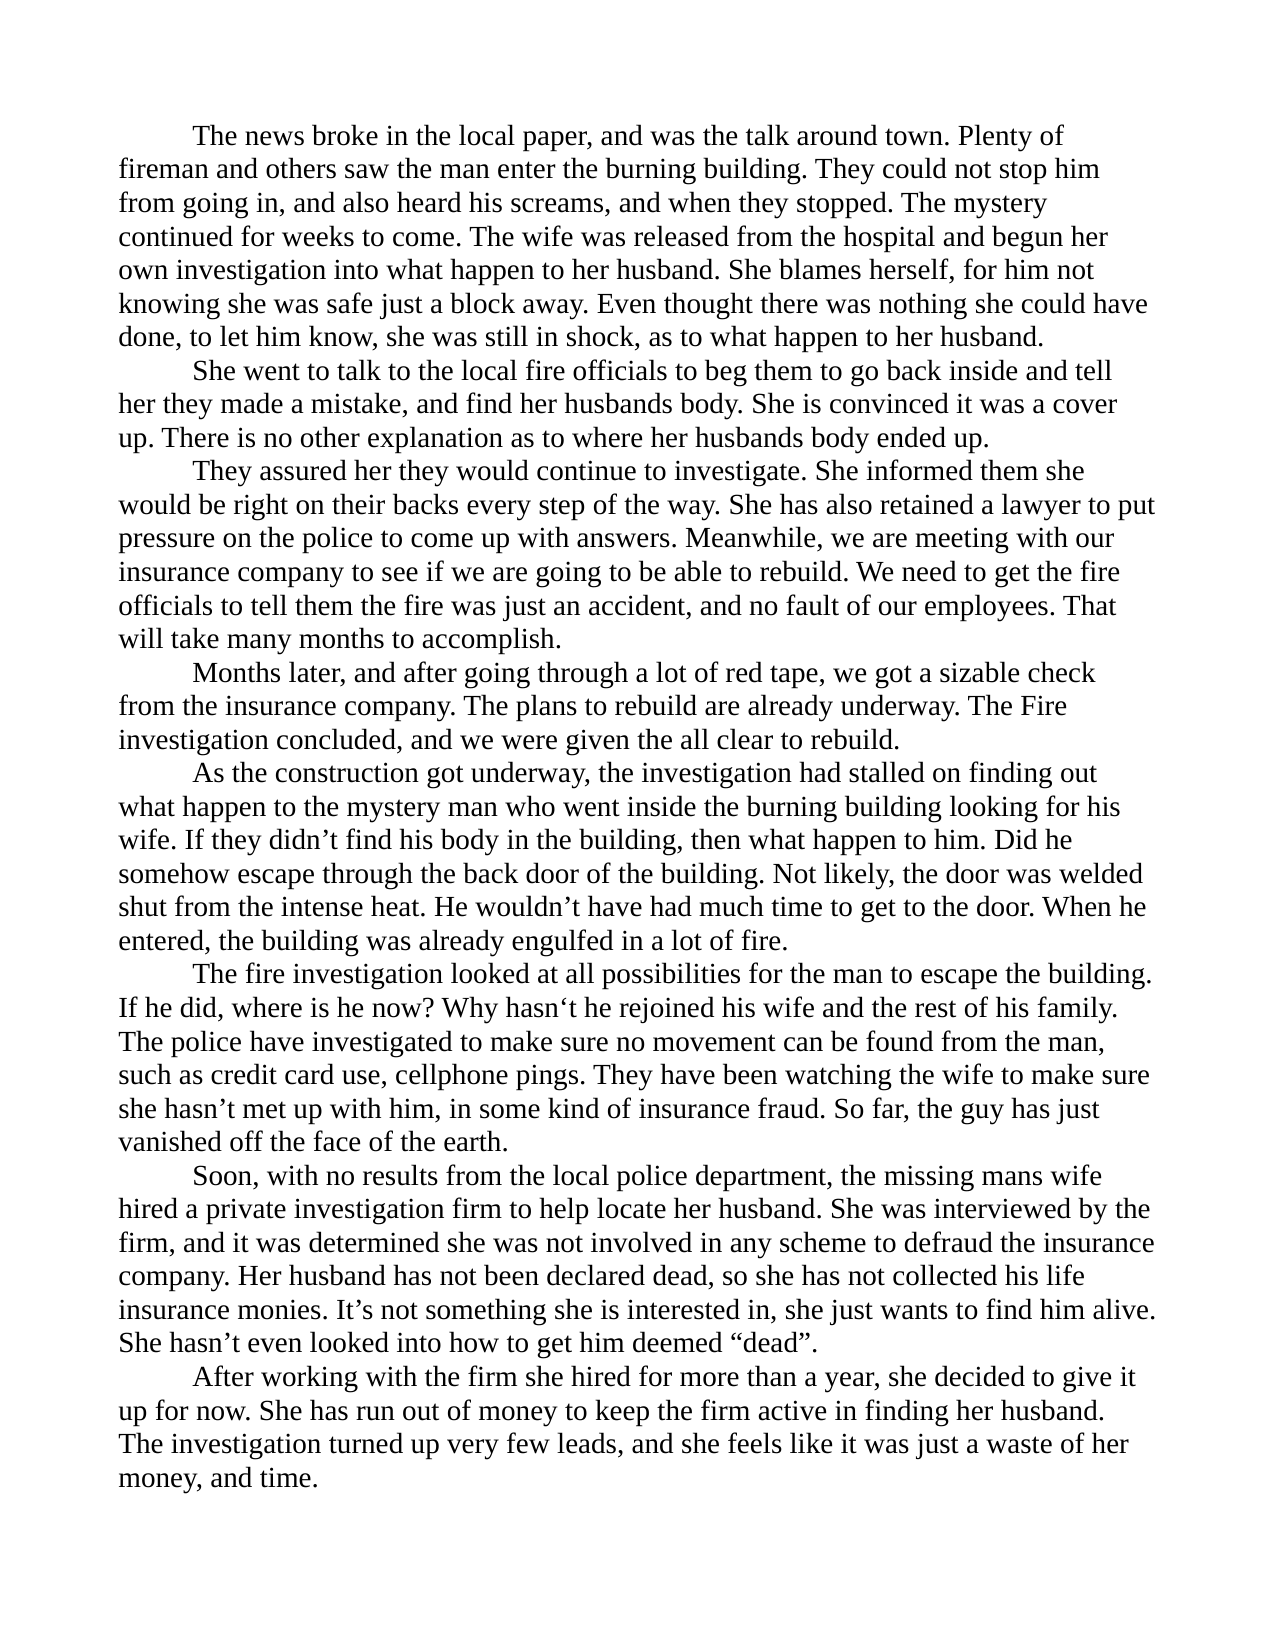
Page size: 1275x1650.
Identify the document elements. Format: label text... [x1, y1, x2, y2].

text As the construction got underway, the investigation had stalled on finding out what happen to the mystery man who went inside the burning building looking for his wife. If they didn’t find his body in the building, then what happen to him. Did he somehow escape through the back door of the building. Not likely, the door was welded shut from the intense heat. He wouldn’t have had much time to get to the door. When he entered, the building was already engulfed in a lot of fire. [118, 755, 1157, 957]
text Months later, and after going through a lot of red tape, we got a sizable check from the insurance company. The plans to rebuild are already underway. The Fire investigation concluded, and we were given the all clear to rebuild. [118, 655, 1157, 755]
text They assured her they would continue to investigate. She informed them she would be right on their backs every step of the way. She has also retained a lawyer to put pressure on the police to come up with answers. Meanwhile, we are meeting with our insurance company to see if we are going to be able to rebuild. We need to get the fire officials to tell them the fire was just an accident, and no fault of our employees. That will take many months to accomplish. [118, 453, 1157, 655]
text After working with the firm she hired for more than a year, she decided to give it up for now. She has run out of money to keep the firm active in finding her husband. The investigation turned up very few leads, and she feels like it was just a waste of her money, and time. [118, 1359, 1157, 1493]
text She hasn’t even looked into how to get him deemed “dead”. [118, 1326, 1157, 1359]
text The fire investigation looked at all possibilities for the man to escape the building. If he did, where is he now? Why hasn‘t he rejoined his wife and the rest of his family. The police have investigated to make sure no movement can be found from the man, such as credit card use, cellphone pings. They have been watching the wife to make sure she hasn’t met up with him, in some kind of insurance fraud. So far, the guy has just vanished off the face of the earth. [118, 957, 1157, 1158]
text Soon, with no results from the local police department, the missing mans wife hired a private investigation firm to help locate her husband. She was interviewed by the firm, and it was determined she was not involved in any scheme to defraud the insurance company. Her husband has not been declared dead, so she has not collected his life insurance monies. It’s not something she is interested in, she just wants to find him alive. [118, 1158, 1157, 1326]
text She went to talk to the local fire officials to beg them to go back inside and tell her they made a mistake, and find her husbands body. She is convinced it was a cover up. There is no other explanation as to where her husbands body ended up. [118, 353, 1157, 453]
text The news broke in the local paper, and was the talk around town. Plenty of fireman and others saw the man enter the burning building. They could not stop him from going in, and also heard his screams, and when they stopped. The mystery continued for weeks to come. The wife was released from the hospital and begun her own investigation into what happen to her husband. She blames herself, for him not knowing she was safe just a block away. Even thought there was nothing she could have done, to let him know, she was still in shock, as to what happen to her husband. [118, 118, 1157, 353]
